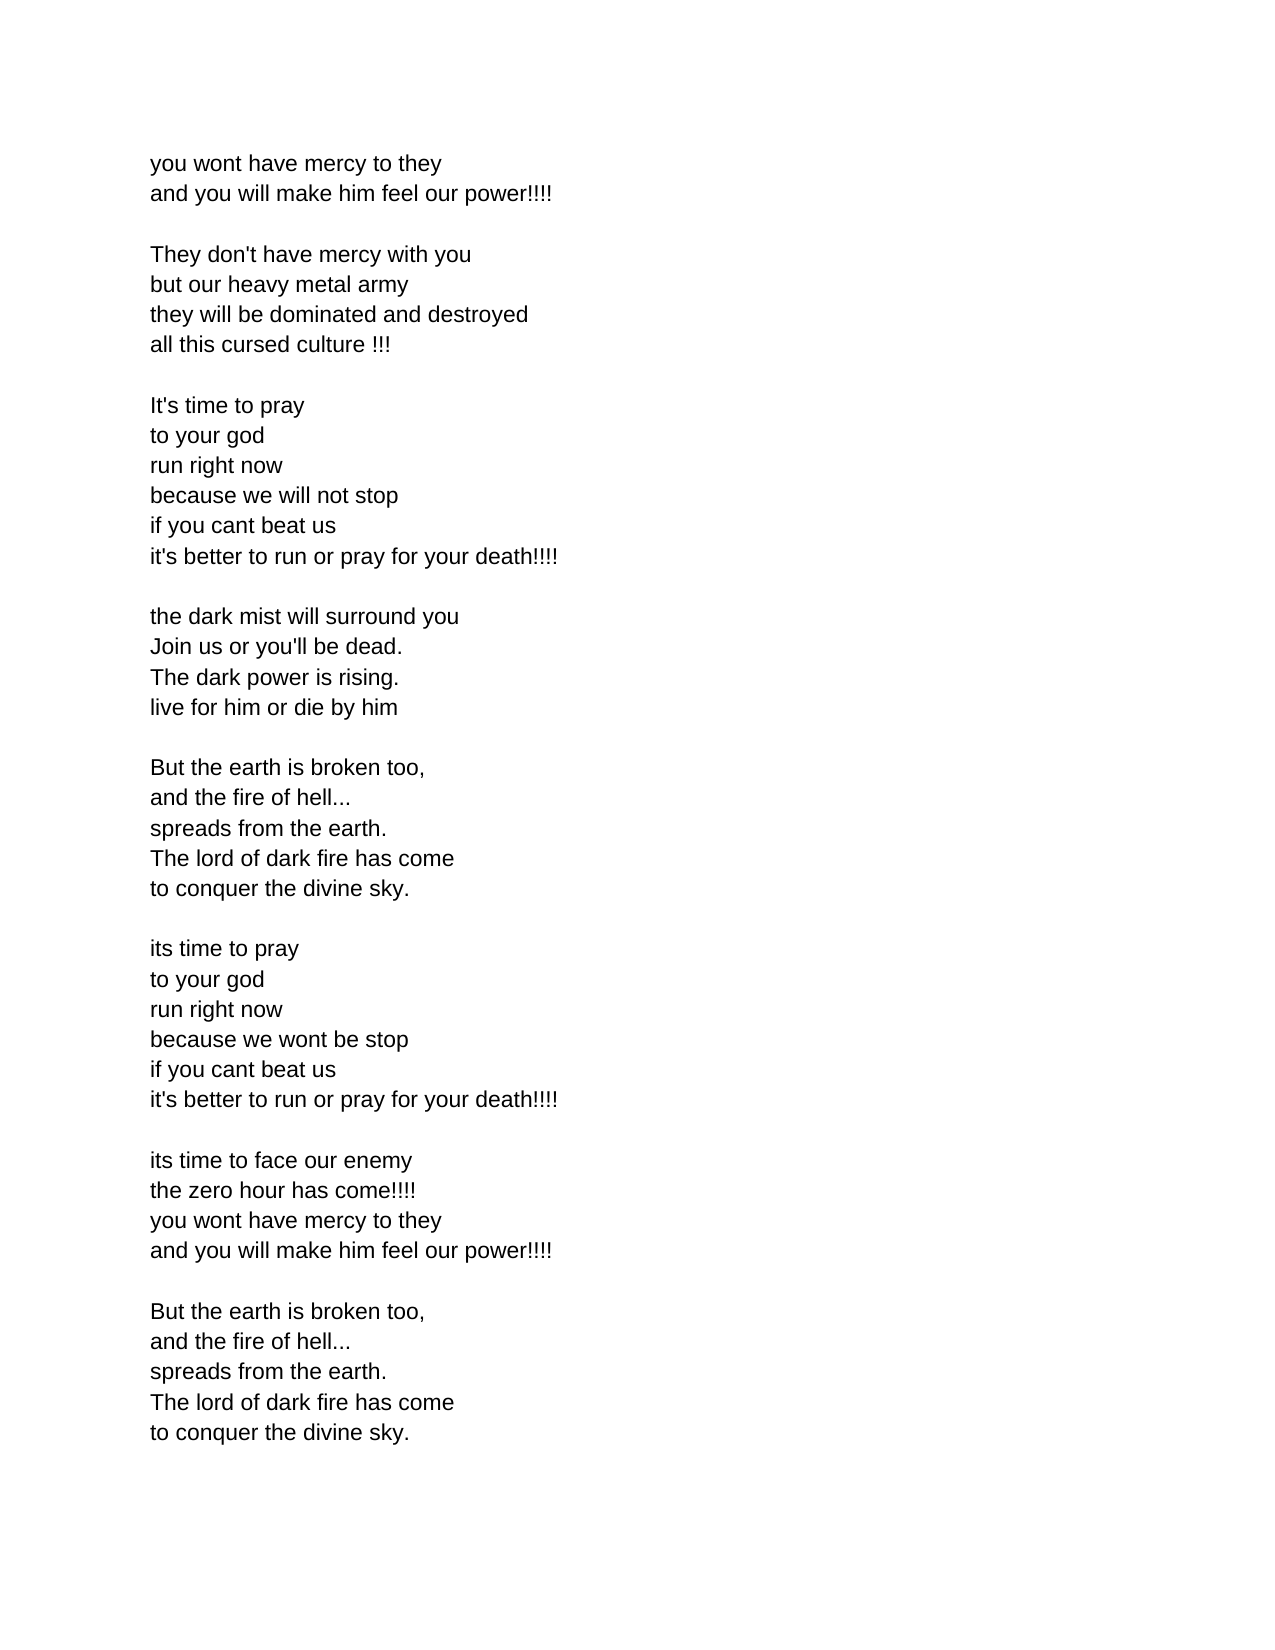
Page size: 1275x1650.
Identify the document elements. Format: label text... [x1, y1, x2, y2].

text run right now [150, 996, 1125, 1022]
text to your god [150, 966, 1125, 992]
text live for him or die by him [150, 694, 1125, 720]
text all this cursed culture !!! [150, 331, 1125, 358]
text They don't have mercy with you [150, 241, 1125, 267]
text it's better to run or pray for your death!!!! [150, 543, 1125, 569]
text it's better to run or pray for your death!!!! [150, 1086, 1125, 1113]
text because we will not stop [150, 482, 1125, 509]
text the zero hour has come!!!! [150, 1177, 1125, 1203]
text to your god [150, 422, 1125, 448]
text if you cant beat us [150, 512, 1125, 539]
text if you cant beat us [150, 1056, 1125, 1083]
text its time to face our enemy [150, 1147, 1125, 1173]
text to conquer the divine sky. [150, 875, 1125, 901]
text Join us or you'll be dead. [150, 633, 1125, 660]
text you wont have mercy to they [150, 150, 1125, 176]
text and the fire of hell... [150, 1328, 1125, 1354]
text they will be dominated and destroyed [150, 301, 1125, 327]
text It's time to pray [150, 392, 1125, 418]
text to conquer the divine sky. [150, 1419, 1125, 1445]
text but our heavy metal army [150, 271, 1125, 297]
text you wont have mercy to they [150, 1207, 1125, 1234]
text run right now [150, 452, 1125, 478]
text The lord of dark fire has come [150, 845, 1125, 871]
text But the earth is broken too, [150, 754, 1125, 781]
text spreads from the earth. [150, 1358, 1125, 1385]
text spreads from the earth. [150, 814, 1125, 841]
text But the earth is broken too, [150, 1298, 1125, 1324]
text The dark power is rising. [150, 663, 1125, 690]
text and the fire of hell... [150, 784, 1125, 811]
text The lord of dark fire has come [150, 1388, 1125, 1415]
text because we wont be stop [150, 1026, 1125, 1052]
text and you will make him feel our power!!!! [150, 1237, 1125, 1264]
text the dark mist will surround you [150, 603, 1125, 629]
text its time to pray [150, 935, 1125, 962]
text and you will make him feel our power!!!! [150, 180, 1125, 207]
